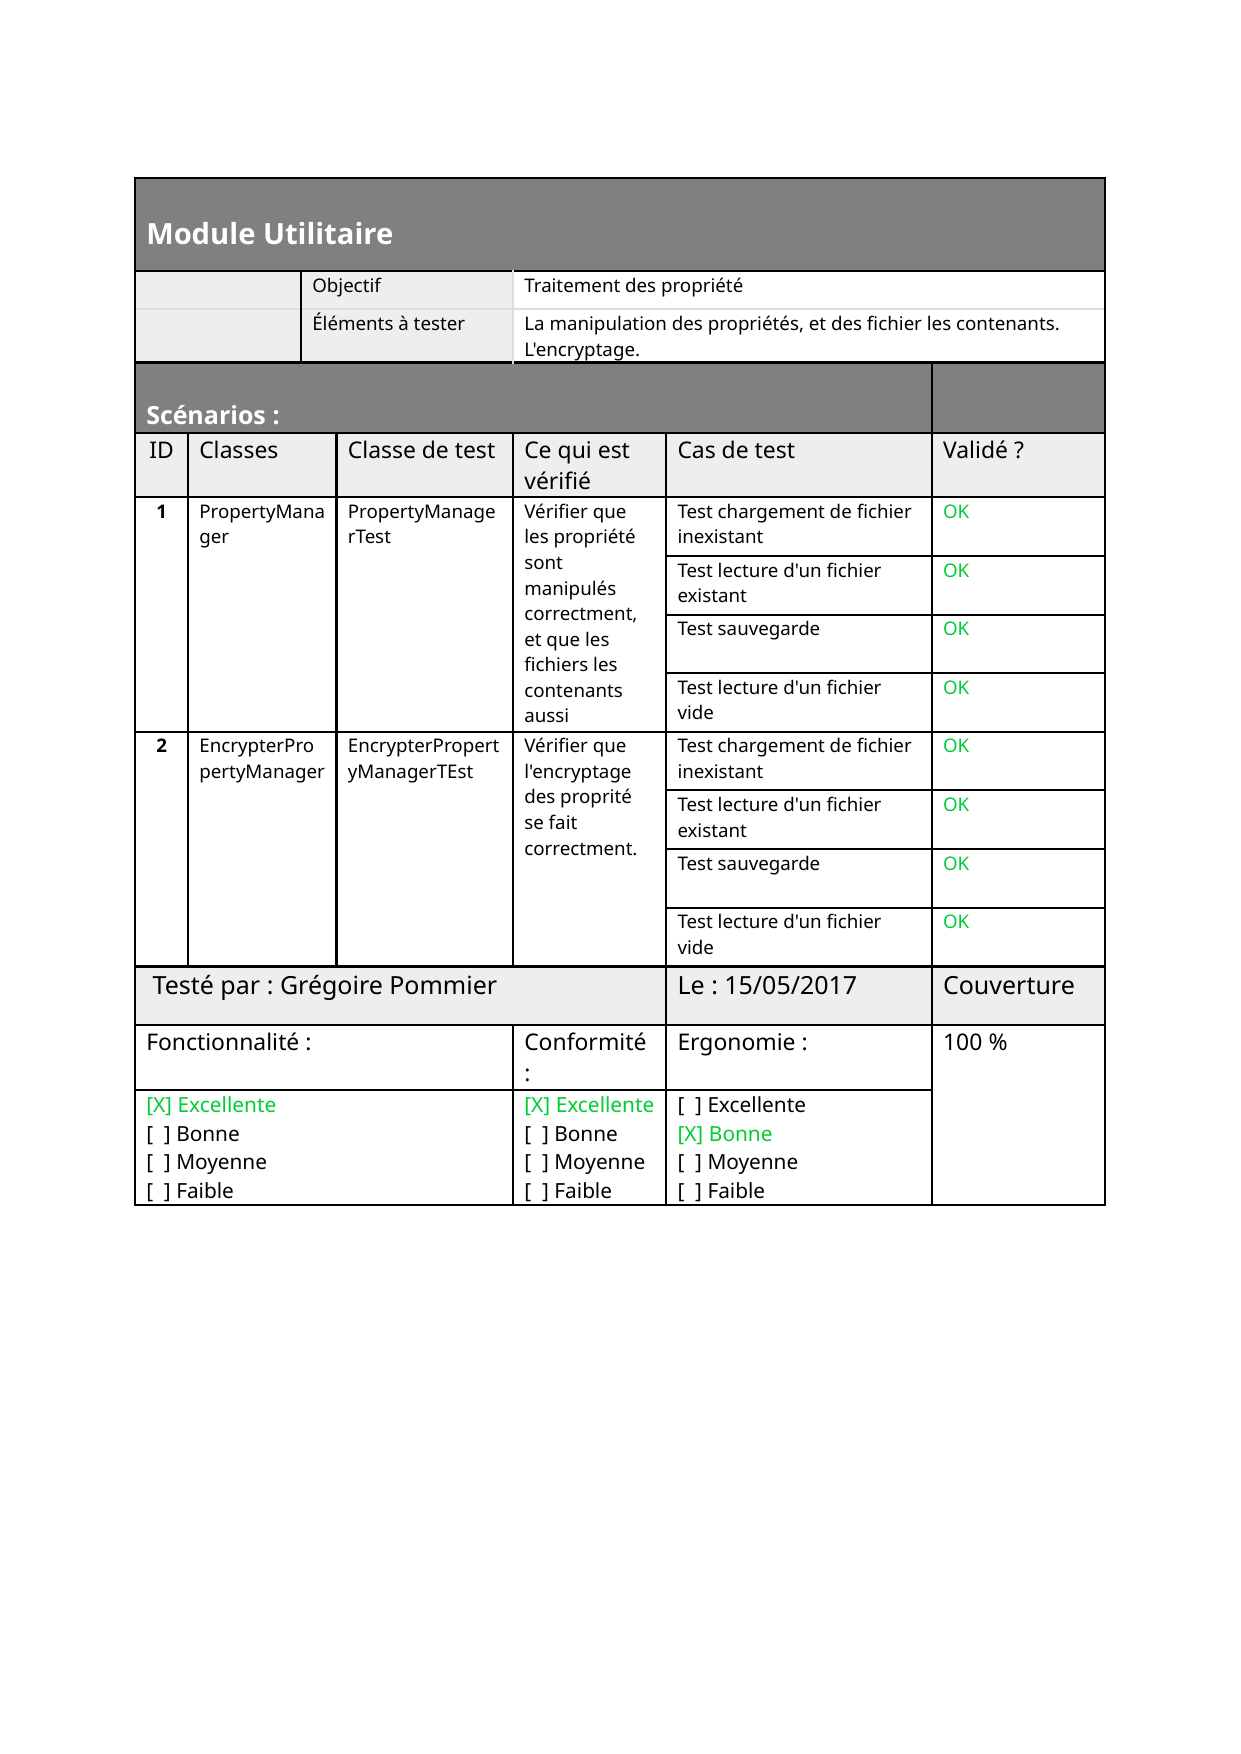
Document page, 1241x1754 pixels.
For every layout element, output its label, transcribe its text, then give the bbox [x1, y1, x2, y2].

table_cell Ergonomie : [667, 1026, 931, 1088]
table_cell OK [933, 674, 1104, 731]
table_cell Vérifier que l'encryptage des proprité se fait correctment. [514, 733, 665, 965]
table_cell [136, 310, 300, 361]
table_cell PropertyManagerTest [338, 498, 512, 731]
table_cell Cas de test [667, 434, 931, 496]
table_cell Couverture [933, 968, 1104, 1024]
table_cell Fonctionnalité : [136, 1026, 512, 1088]
table_cell [ ] Excellente [X] Bonne [ ] Moyenne [ ] Faible [667, 1091, 931, 1204]
table_cell Test lecture d'un fichier vide [667, 674, 931, 731]
table_cell [933, 364, 1104, 432]
table_cell Ce qui est vérifié [514, 434, 665, 496]
table_cell Test sauvegarde [667, 850, 931, 907]
table_cell [X] Excellente [ ] Bonne [ ] Moyenne [ ] Faible [136, 1091, 512, 1204]
table_cell OK [933, 733, 1104, 789]
table_cell Test lecture d'un fichier existant [667, 791, 931, 848]
table_cell EncrypterPropertyManager [189, 733, 335, 965]
table_cell Test lecture d'un fichier existant [667, 557, 931, 613]
table_cell Traitement des propriété [514, 272, 1104, 308]
table_cell 1 [136, 498, 187, 731]
table_cell Test chargement de fichier inexistant [667, 498, 931, 555]
table_cell 2 [136, 733, 187, 965]
table_cell ID [136, 434, 187, 496]
table_cell Objectif [302, 272, 512, 308]
table_cell OK [933, 616, 1104, 672]
table_cell Validé ? [933, 434, 1104, 496]
table_cell EncrypterPropertyManagerTEst [338, 733, 512, 965]
table_cell Test sauvegarde [667, 616, 931, 672]
table_cell Classe de test [338, 434, 512, 496]
table_cell Conformité : [514, 1026, 665, 1088]
table_cell OK [933, 909, 1104, 965]
table_cell Scénarios : [136, 364, 931, 432]
table_cell PropertyManager [189, 498, 335, 731]
table_cell Testé par : Grégoire Pommier [136, 968, 665, 1024]
table_header Module Utilitaire [136, 179, 1104, 270]
table_cell OK [933, 850, 1104, 907]
table_cell Le : 15/05/2017 [667, 968, 931, 1024]
table_cell Test chargement de fichier inexistant [667, 733, 931, 789]
table_cell OK [933, 791, 1104, 848]
table_cell Éléments à tester [302, 310, 512, 361]
table_cell [X] Excellente [ ] Bonne [ ] Moyenne [ ] Faible [514, 1091, 665, 1204]
table_cell Classes [189, 434, 335, 496]
table_cell OK [933, 557, 1104, 613]
table_cell 100 % [933, 1026, 1104, 1204]
table_cell Vérifier que les propriété sont manipulés correctment, et que les fichiers les contenants aussi [514, 498, 665, 731]
table_cell OK [933, 498, 1104, 555]
table_cell Test lecture d'un fichier vide [667, 909, 931, 965]
table_cell La manipulation des propriétés, et des fichier les contenants. L'encryptage. [514, 310, 1104, 361]
table_cell [136, 272, 300, 308]
